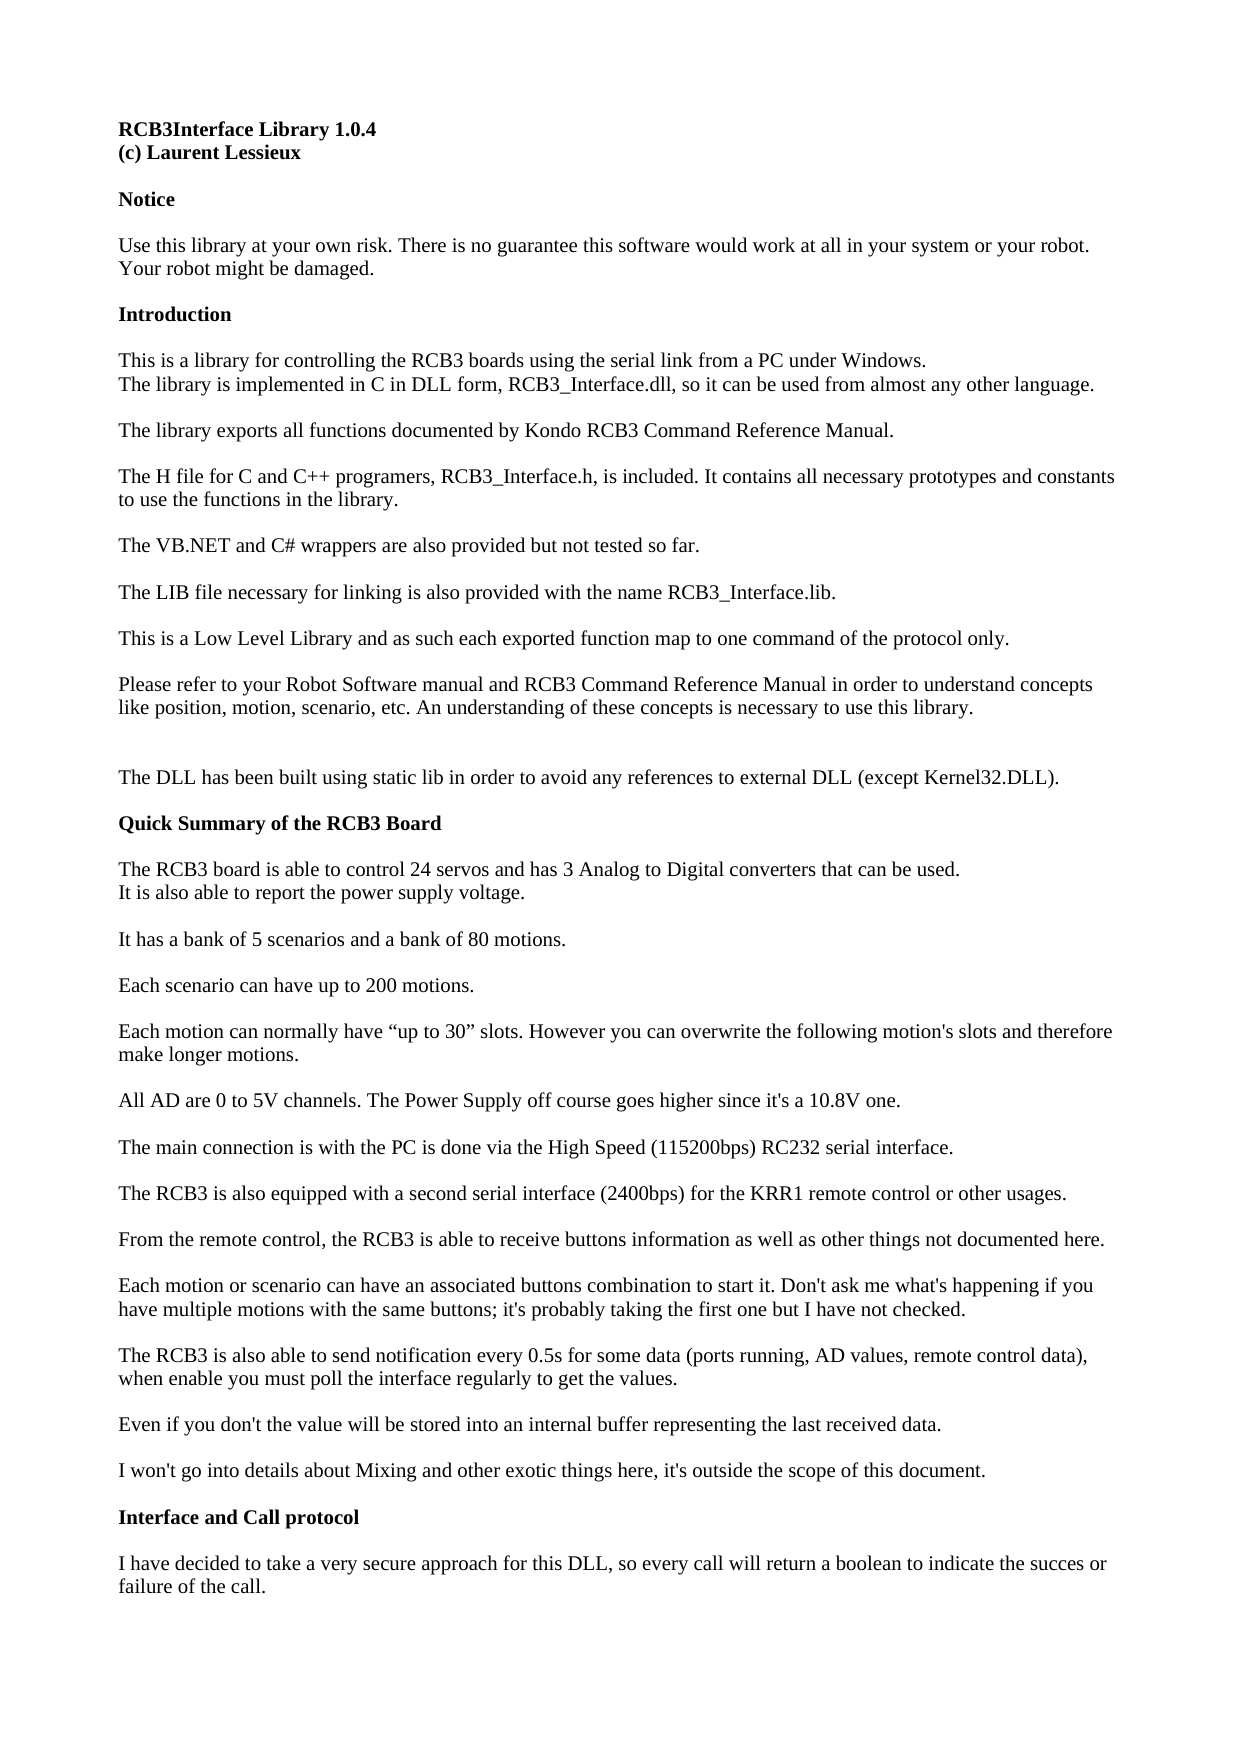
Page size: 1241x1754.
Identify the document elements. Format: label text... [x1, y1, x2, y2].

text From the remote control, the RCB3 is able to receive buttons information as well as other things not documented here. [118, 1228, 1122, 1251]
text (c) Laurent Lessieux [118, 141, 1122, 164]
text The RCB3 is also equipped with a second serial interface (2400bps) for the KRR1 remote control or other usages. [118, 1182, 1122, 1205]
text Please refer to your Robot Software manual and RCB3 Command Reference Manual in order to understand concepts like position, motion, scenario, etc. An understanding of these concepts is necessary to use this library. [118, 673, 1122, 719]
text The library is implemented in C in DLL form, RCB3_Interface.dll, so it can be used from almost any other language. [118, 372, 1122, 396]
text Each scenario can have up to 200 motions. [118, 974, 1122, 997]
text I have decided to take a very secure approach for this DLL, so every call will return a boolean to indicate the succes or failure of the call. [118, 1552, 1122, 1598]
text All AD are 0 to 5V channels. The Power Supply off course goes higher since it's a 10.8V one. [118, 1089, 1122, 1112]
text Interface and Call protocol [118, 1506, 1122, 1529]
text Even if you don't the value will be stored into an internal buffer representing the last received data. [118, 1413, 1122, 1436]
text Introduction [118, 303, 1122, 326]
text The main connection is with the PC is done via the High Speed (115200bps) RC232 serial interface. [118, 1136, 1122, 1159]
text Use this library at your own risk. There is no guarantee this software would work at all in your system or your robot. [118, 234, 1122, 257]
text The library exports all functions documented by Kondo RCB3 Command Reference Manual. [118, 419, 1122, 442]
text This is a library for controlling the RCB3 boards using the serial link from a PC under Windows. [118, 349, 1122, 372]
text Each motion or scenario can have an associated buttons combination to start it. Don't ask me what's happening if you have multiple motions with the same buttons; it's probably taking the first one but I have not checked. [118, 1274, 1122, 1321]
text The RCB3 board is able to control 24 servos and has 3 Analog to Digital converters that can be used. [118, 858, 1122, 881]
text This is a Low Level Library and as such each exported function map to one command of the protocol only. [118, 627, 1122, 650]
text The VB.NET and C# wrappers are also provided but not tested so far. [118, 534, 1122, 557]
text RCB3Interface Library 1.0.4 [118, 118, 1122, 141]
text The DLL has been built using static lib in order to avoid any references to external DLL (except Kernel32.DLL). [118, 766, 1122, 789]
text It has a bank of 5 scenarios and a bank of 80 motions. [118, 927, 1122, 951]
text The LIB file necessary for linking is also provided with the name RCB3_Interface.lib. [118, 581, 1122, 604]
text Quick Summary of the RCB3 Board [118, 812, 1122, 835]
text Each motion can normally have “up to 30” slots. However you can overwrite the following motion's slots and therefore make longer motions. [118, 1020, 1122, 1066]
text It is also able to report the power supply voltage. [118, 881, 1122, 904]
text I won't go into details about Mixing and other exotic things here, it's outside the scope of this document. [118, 1459, 1122, 1482]
text Your robot might be damaged. [118, 257, 1122, 280]
text The H file for C and C++ programers, RCB3_Interface.h, is included. It contains all necessary prototypes and constants to use the functions in the library. [118, 465, 1122, 511]
text Notice [118, 187, 1122, 211]
text The RCB3 is also able to send notification every 0.5s for some data (ports running, AD values, remote control data), when enable you must poll the interface regularly to get the values. [118, 1344, 1122, 1390]
